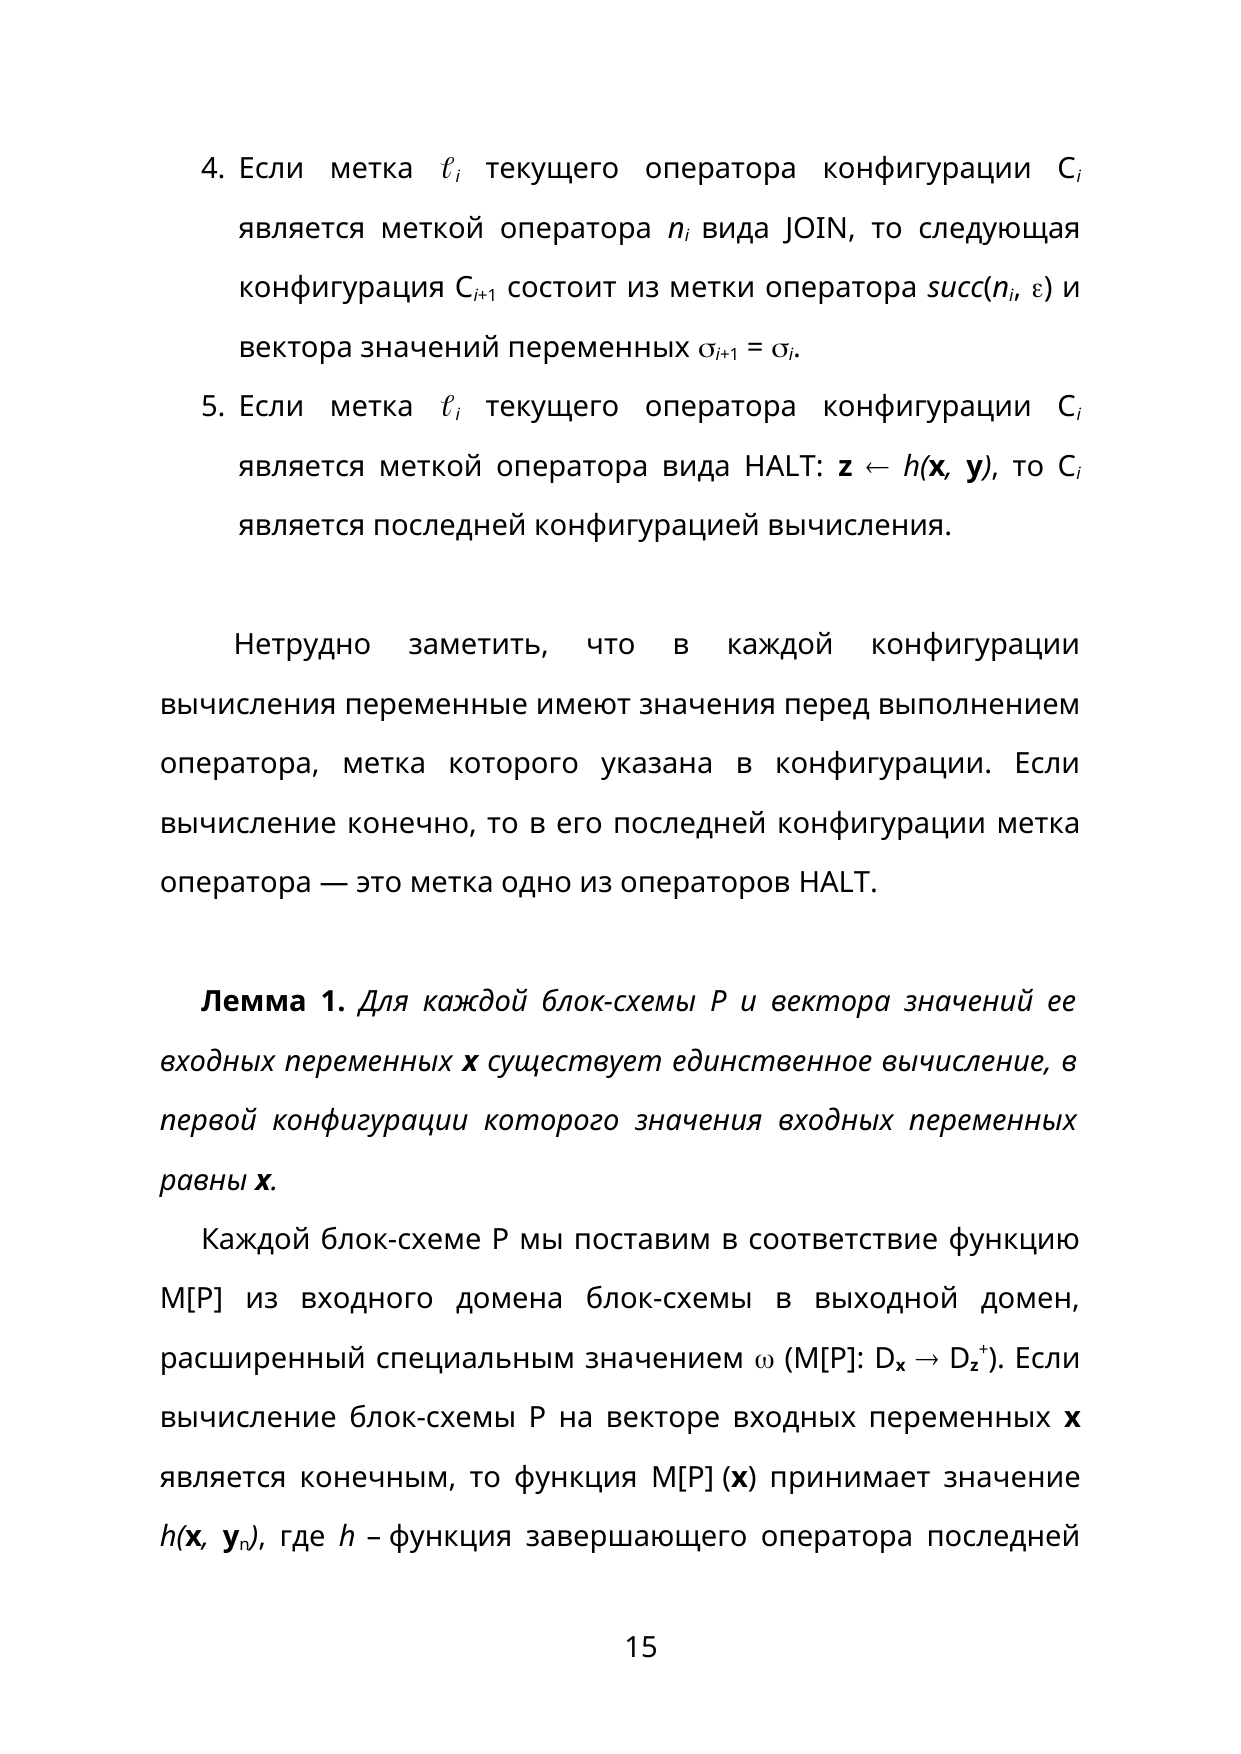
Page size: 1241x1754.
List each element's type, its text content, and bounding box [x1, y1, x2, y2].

text Лемма 1. Для каждой блок-схемы P и вектора значений ее входных переменных x существует единственное вычисление, в первой конфигурации которого значения входных переменных равны x. [159, 980, 1081, 1198]
list Если метка i текущего оператора конфигурации Ci является меткой оператора ni вида JOIN, то следующая конфигурация Ci+1 состоит из метки оператора succ(ni, ) и вектора значений переменных i+1 = i. [201, 148, 1081, 366]
text Нетрудно заметить, что в каждой конфигурации вычисления переменные имеют значения перед выполнением оператора, метка которого указана в конфигурации. Если вычисление конечно, то в его последней конфигурации метка оператора — это метка одно из операторов HALT. [159, 623, 1081, 901]
list Если метка i текущего оператора конфигурации Ci является меткой оператора вида HALT: z  h(x, y), то Ci является последней конфигурацией вычисления. [201, 386, 1081, 544]
text Каждой блок-схеме P мы поставим в соответствие функцию M[P] из входного домена блок-схемы в выходной домен, расширенный специальным значением  (M[P]: Dx  Dz+). Если вычисление блок-схемы P на векторе входных переменных x является конечным, то функция M[P] (x) принимает значение h(x, yn), где h – функция завершающего оператора последней [159, 1218, 1081, 1555]
